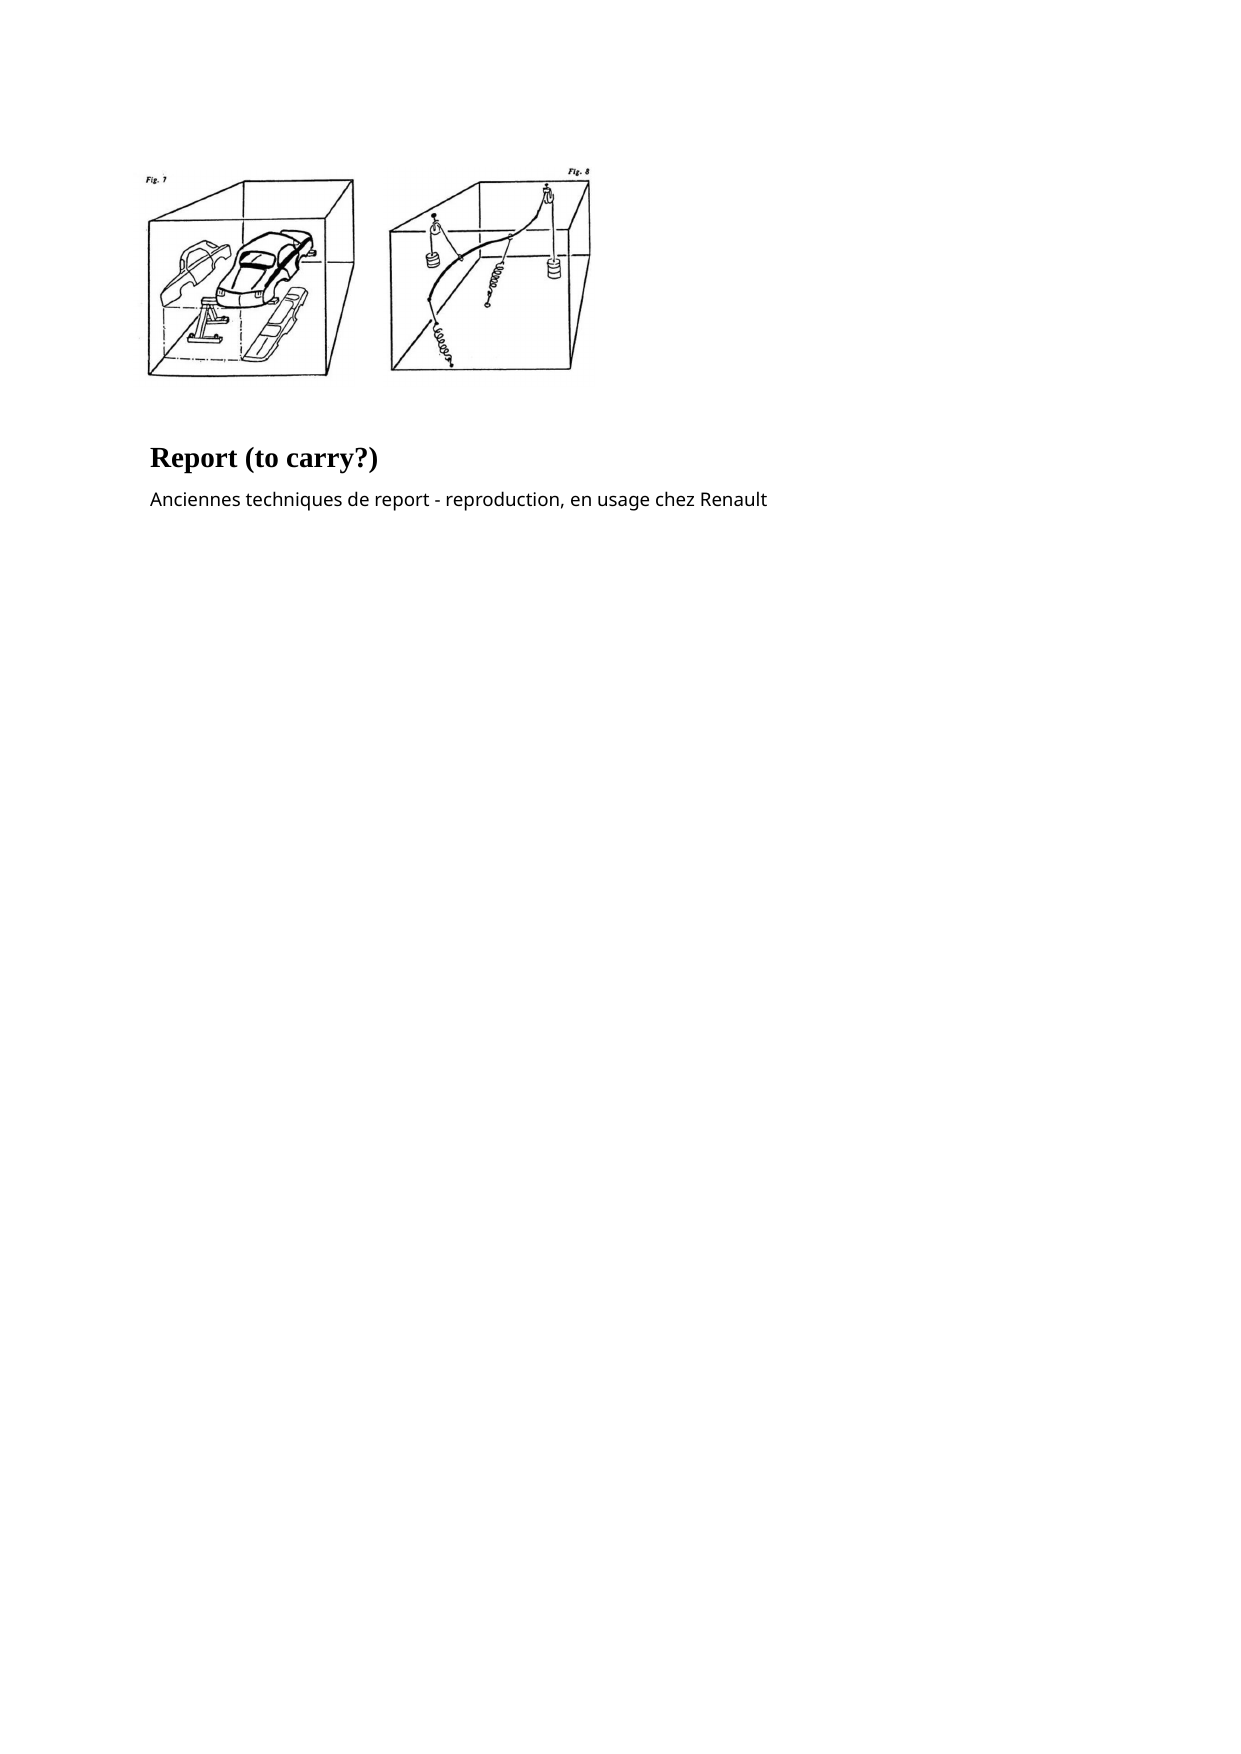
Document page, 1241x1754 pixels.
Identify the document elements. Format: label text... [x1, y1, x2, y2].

picture [133, 170, 355, 387]
subtitle Report (to carry?) [150, 440, 1091, 473]
picture [382, 167, 595, 387]
text Anciennes techniques de report - reproduction, en usage chez Renault [150, 486, 1091, 511]
